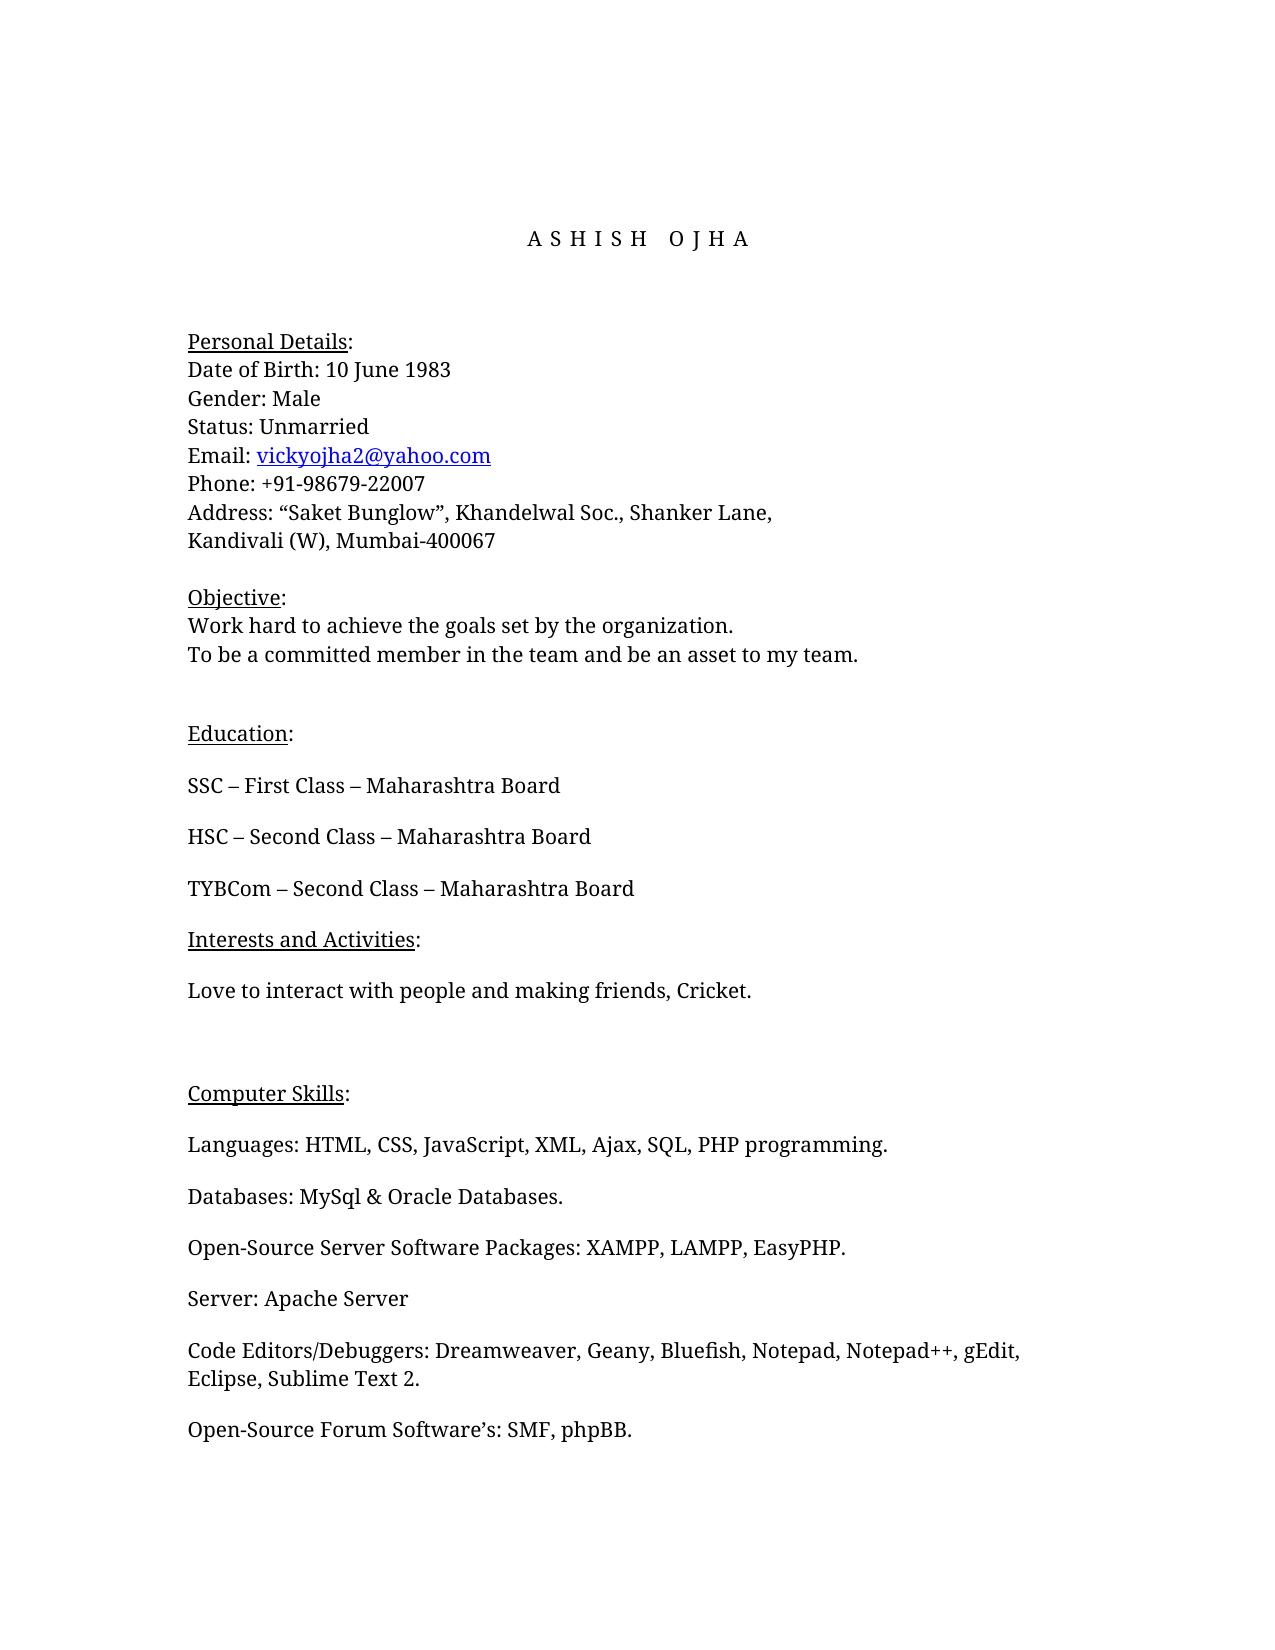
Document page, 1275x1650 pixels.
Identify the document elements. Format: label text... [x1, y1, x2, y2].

text Email: vickyojha2@yahoo.com [187, 441, 1087, 469]
text Interests and Activities: [187, 925, 1087, 953]
text Love to interact with people and making friends, Cricket. [187, 976, 1087, 1005]
text Work hard to achieve the goals set by the organization. [187, 611, 1087, 640]
text Computer Skills: [187, 1079, 1087, 1107]
text HSC – Second Class – Maharashtra Board [187, 822, 1087, 851]
text Kandivali (W), Mumbai-400067 [187, 526, 1087, 554]
text SSC – First Class – Maharashtra Board [187, 771, 1087, 799]
text Date of Birth: 10 June 1983 [187, 355, 1087, 384]
text Phone: +91-98679-22007 [187, 469, 1087, 498]
text Personal Details: [187, 327, 1087, 355]
text To be a committed member in the team and be an asset to my team. [187, 640, 1087, 668]
text Code Editors/Debuggers: Dreamweaver, Geany, Bluefish, Notepad, Notepad++, gEdit, Eclipse, Sublime Text 2. [187, 1336, 1087, 1393]
text Databases: MySql & Oracle Databases. [187, 1182, 1087, 1210]
text Open-Source Server Software Packages: XAMPP, LAMPP, EasyPHP. [187, 1233, 1087, 1262]
text Address: “Saket Bunglow”, Khandelwal Soc., Shanker Lane, [187, 498, 1087, 526]
text Server: Apache Server [187, 1284, 1087, 1313]
text Objective: [187, 583, 1087, 611]
text Education: [187, 719, 1087, 748]
text Ashish ojha [187, 224, 1087, 253]
text TYBCom – Second Class – Maharashtra Board [187, 874, 1087, 902]
text Open-Source Forum Software’s: SMF, phpBB. [187, 1416, 1087, 1444]
text Languages: HTML, CSS, JavaScript, XML, Ajax, SQL, PHP programming. [187, 1130, 1087, 1159]
text Status: Unmarried [187, 412, 1087, 441]
text Gender: Male [187, 384, 1087, 412]
